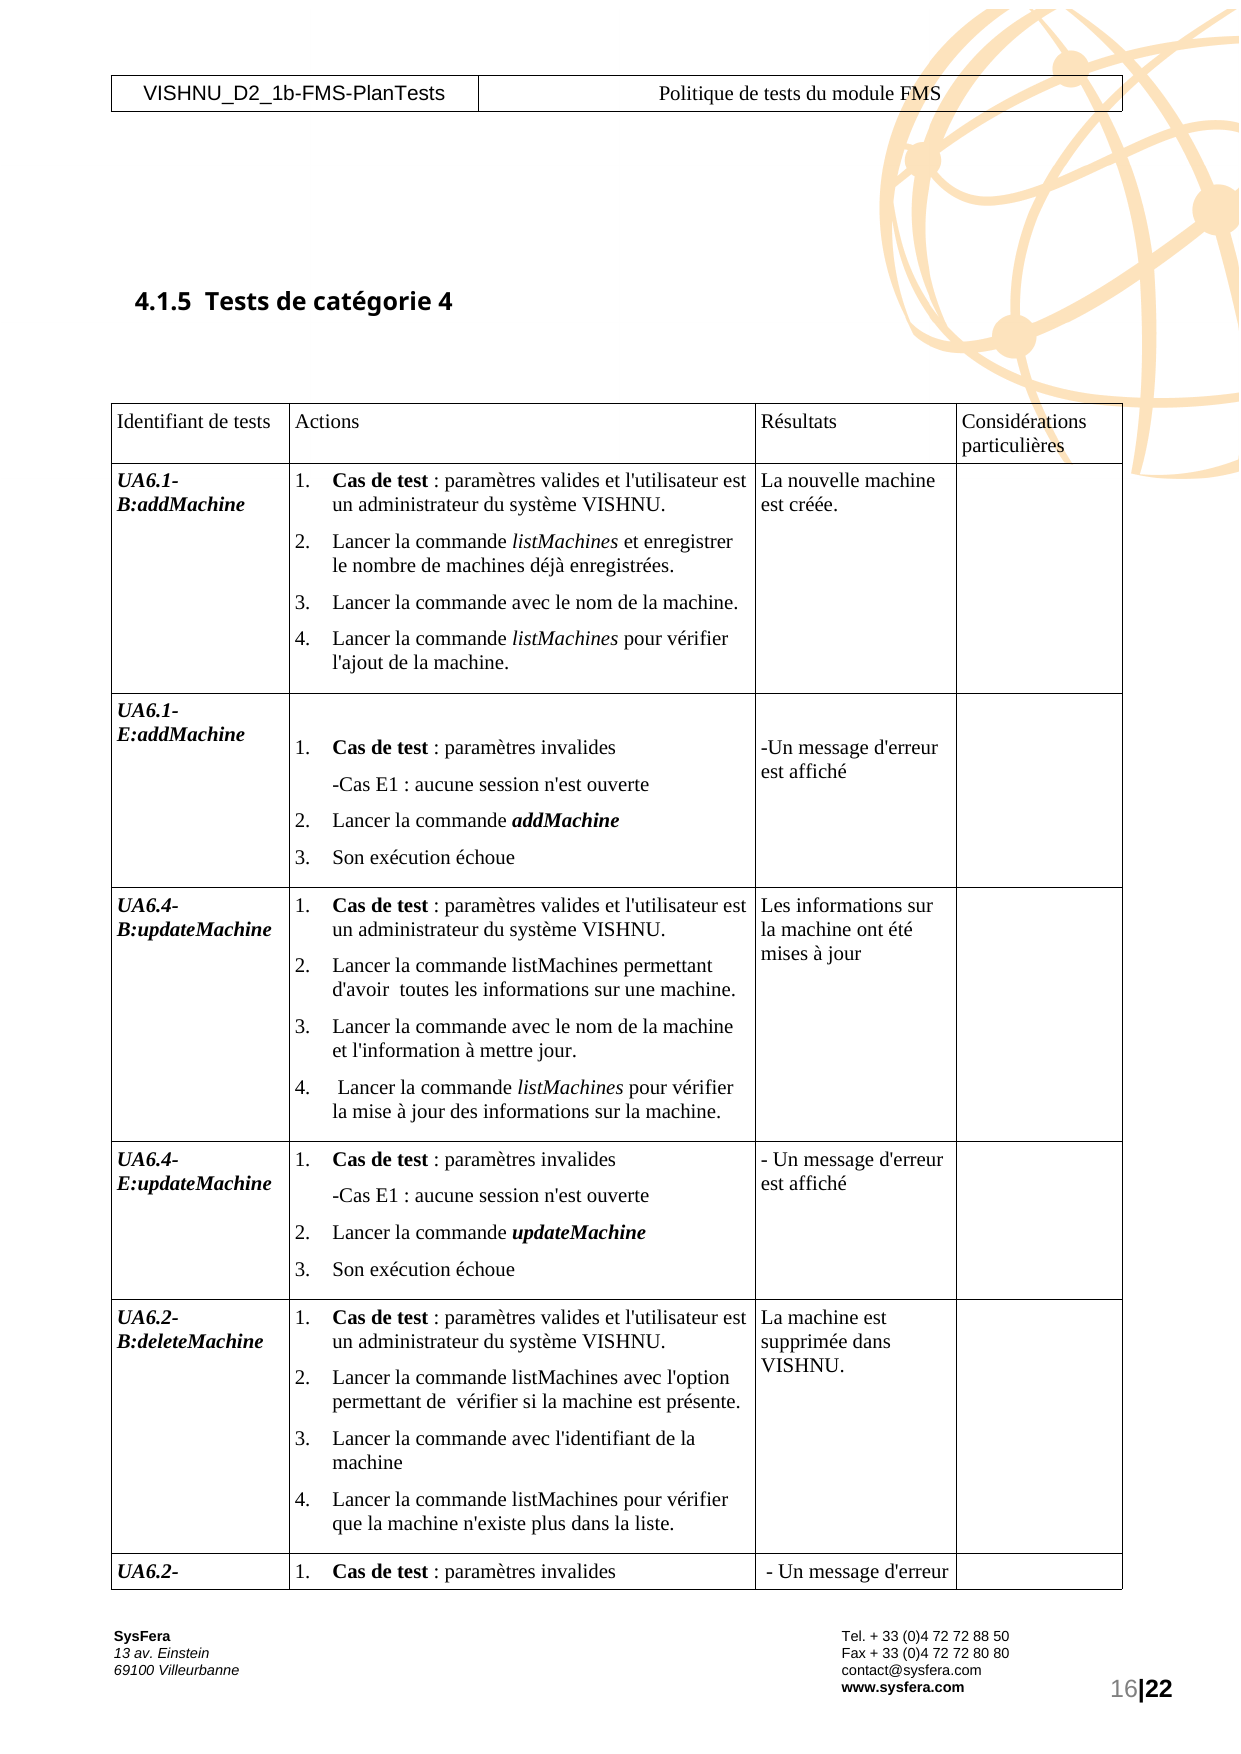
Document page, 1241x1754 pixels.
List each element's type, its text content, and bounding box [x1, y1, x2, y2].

picture [756, 404, 956, 463]
table_cell Cas de test : paramètres valides et l'utilisateur est un administrateur du système VISHNU. Lancer la commande listMachines avec l'option permettant de vérifier si la machine est présente. Lancer la commande avec l'identifiant de la machine Lancer la commande listMachines pour vérifier que la machine n'existe plus dans la liste. [290, 1300, 755, 1553]
picture [1, 9, 1239, 479]
table_cell [957, 694, 1122, 887]
table_cell UA6.2-E:deleteMachine [112, 1554, 289, 1588]
picture [290, 464, 755, 479]
table_cell [957, 1142, 1122, 1299]
table_cell UA6.1-B:addMachine [112, 481, 289, 692]
table_cell Les informations sur la machine ont été mises à jour [756, 888, 956, 1141]
table_cell Cas de test : paramètres invalides -Cas E1 : aucune session n'est ouverte Lancer la commande updateMachine Son exécution échoue [290, 1142, 755, 1299]
picture [112, 404, 289, 463]
table_cell UA6.2-B:deleteMachine [112, 1300, 289, 1553]
table_cell UA6.1-E:addMachine [112, 694, 289, 887]
table_cell UA6.4-E:updateMachine [112, 1142, 289, 1299]
table_cell - Un message d'erreur est affiché correspondant au cas d'erreur [756, 1554, 956, 1588]
table_cell - Un message d'erreur est affiché [756, 1142, 956, 1299]
table_cell [957, 481, 1122, 692]
table_cell La nouvelle machine est créée. [756, 481, 956, 692]
picture [957, 404, 1122, 463]
table_cell [957, 1300, 1122, 1553]
table_cell Cas de test : paramètres valides et l'utilisateur est un administrateur du système VISHNU. Lancer la commande listMachines et enregistrer le nombre de machines déjà enregistrées. Lancer la commande avec le nom de la machine. Lancer la commande listMachines pour vérifier l'ajout de la machine. [290, 481, 755, 692]
picture [290, 404, 755, 463]
table_cell Cas de test : paramètres invalides -Cas E1 : l'identifiant de la machine n'existe pas Lancer la commande deleteMachine Son exécution échoue [290, 1554, 755, 1588]
table_cell UA6.4-B:updateMachine [112, 888, 289, 1141]
table_cell [957, 888, 1122, 1141]
picture [112, 464, 289, 479]
table_cell [957, 1554, 1122, 1588]
picture [957, 464, 1122, 479]
table_cell La machine est supprimée dans VISHNU. [756, 1300, 956, 1553]
picture [756, 464, 956, 479]
table_cell Cas de test : paramètres invalides -Cas E1 : aucune session n'est ouverte Lancer la commande addMachine Son exécution échoue [290, 694, 755, 887]
table_cell -Un message d'erreur est affiché [756, 694, 956, 887]
table_cell Cas de test : paramètres valides et l'utilisateur est un administrateur du système VISHNU. Lancer la commande listMachines permettant d'avoir toutes les informations sur une machine. Lancer la commande avec le nom de la machine et l'information à mettre jour. Lancer la commande listMachines pour vérifier la mise à jour des informations sur la machine. [290, 888, 755, 1141]
